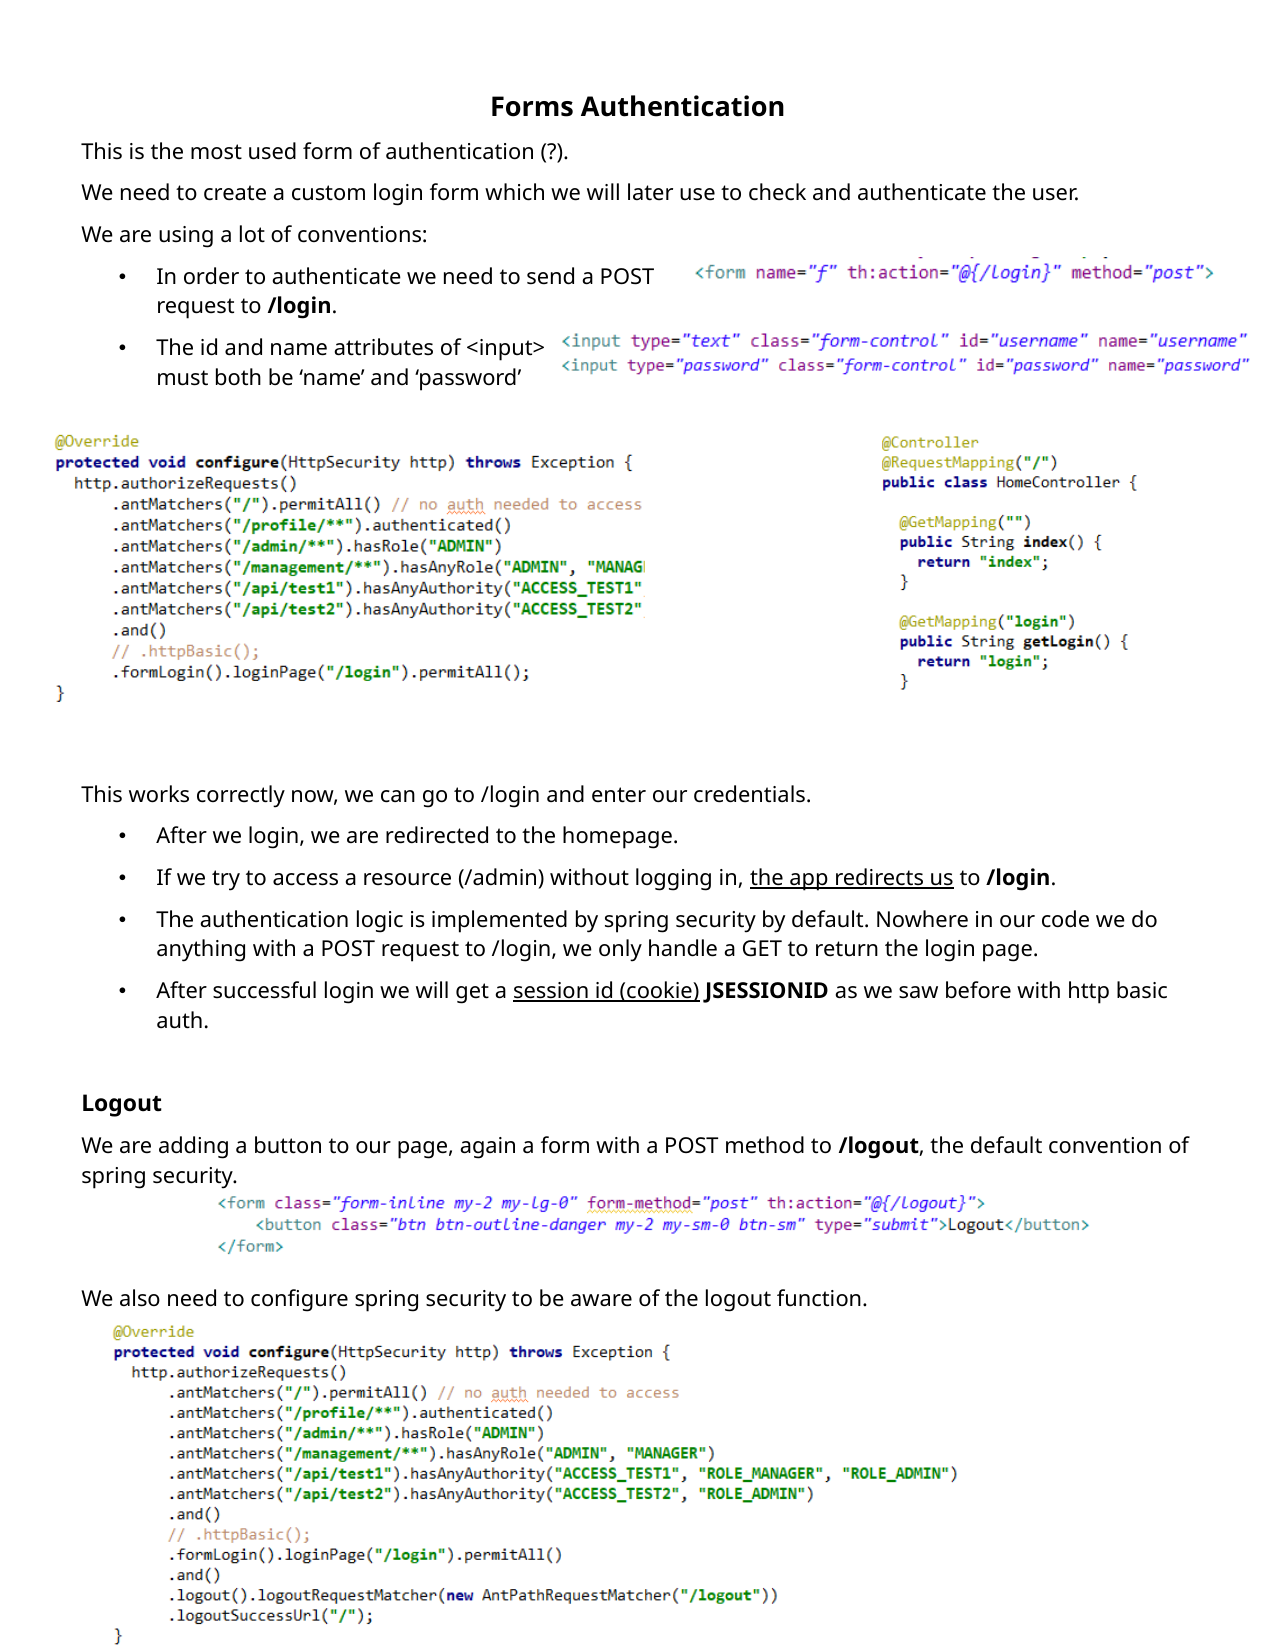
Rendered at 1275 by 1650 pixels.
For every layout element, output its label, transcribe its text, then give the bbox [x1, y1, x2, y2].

list In order to authenticate we need to send a POST request to /login. [118, 261, 1194, 320]
picture [52, 428, 645, 709]
list After we login, we are redirected to the homepage. [118, 820, 1194, 850]
text We need to create a custom login form which we will later use to check and authenticate the user. [81, 177, 1194, 207]
list If we try to access a resource (/admin) without logging in, the app redirects us to /login. [118, 862, 1194, 892]
list The id and name attributes of <input> must both be ‘name’ and ‘password’ [118, 332, 1194, 392]
text We also need to configure spring security to be aware of the logout function. [81, 1283, 1194, 1313]
text Forms Authentication [81, 87, 1194, 124]
text We are adding a button to our page, again a form with a POST method to /logout, the default convention of spring security. [81, 1130, 1194, 1190]
text Logout [81, 1087, 1194, 1118]
picture [215, 1194, 1092, 1259]
text This is the most used form of authentication (?). [81, 136, 1194, 166]
list After successful login we will get a session id (cookie) JSESSIONID as we saw before with http basic auth. [118, 975, 1194, 1035]
picture [881, 431, 1140, 694]
picture [692, 257, 1218, 288]
picture [108, 1321, 962, 1650]
text This works correctly now, we can go to /login and enter our credentials. [81, 779, 1194, 808]
list The authentication logic is implemented by spring security by default. Nowhere in our code we do anything with a POST request to /login, we only handle a GET to return the login page. [118, 904, 1194, 963]
text We are using a lot of conventions: [81, 219, 1194, 249]
picture [560, 332, 1253, 378]
